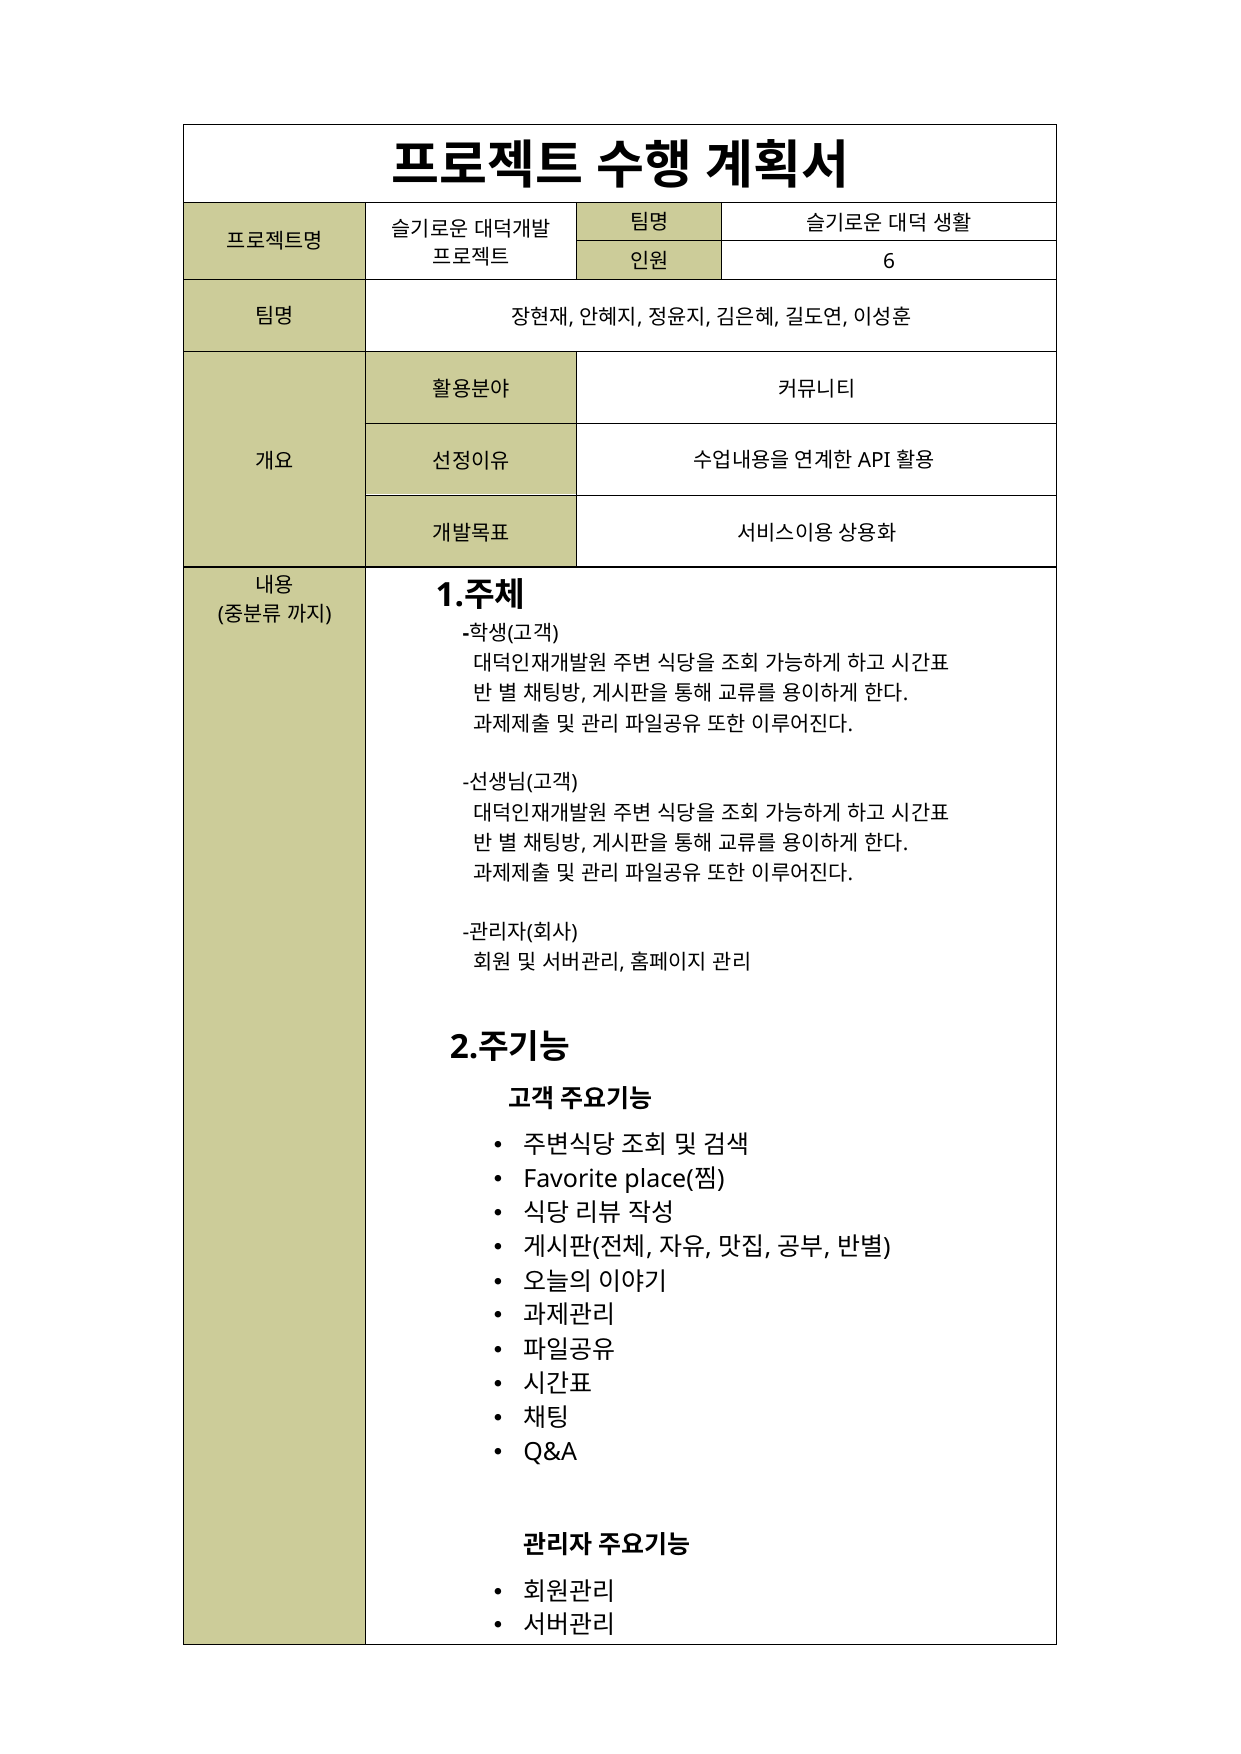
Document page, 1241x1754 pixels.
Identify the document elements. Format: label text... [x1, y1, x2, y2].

table_cell 슬기로운 대덕개발 프로젝트 [366, 203, 576, 279]
table_cell 6 [722, 241, 1056, 279]
table_cell 1.주체 -학생(고객) 대덕인재개발원 주변 식당을 조회 가능하게 하고 시간표 반 별 채팅방, 게시판을 통해 교류를 용이하게 한다. 과제제출 및 관리 파일공유 또한 이루어진다. -선생님(고객) 대덕인재개발원 주변 식당을 조회 가능하게 하고 시간표 반 별 채팅방, 게시판을 통해 교류를 용이하게 한다. 과제제출 및 관리 파일공유 또한 이루어진다. -관리자(회사) 회원 및 서버관리, 홈페이지 관리 2.주기능 고객 주요기능 주변식당 조회 및 검색 Favorite place(찜) 식당 리뷰 작성 게시판(전체, 자유, 맛집, 공부, 반별) 오늘의 이야기 과제관리 파일공유 시간표 채팅 Q&A 관리자 주요기능 회원관리 서버관리 홈페이지 관리 3.세부기능 1)통합 기능 회원 가입 회원가입시 학생, 선생님을 선택 ID, PASSWORD, 이름, 닉네임, 주소, 전화번호, 이메일, 생년월일, 반 호실, 등록일을 입력 첨부파일로 인증수단을 제공받아 대덕인재 개발원 구성원임을 확인 캡챠 API를 활용하여 매크로 생성을 방지 관리자 로그인 정보는 회사에서 자체적으로 관리 아이디, 닉네임 중복검사 로그인 아이디, 비밀번호 입력하여 로그인 5회 이상 로그인 실패시 캡챠를 같이 받아서 로그인 ID찾기는 이름, 전화번호를 입력받아서 제공 PASS찾기는 아이디, 이름, 전화번호, 이메일을 입력받아서 등록된 이메일이 맞을시 이메일로 임시 비밀번호를 제공( 다를시 응답없고 이메일로 비밀번호도 제공하지 않음) 회원정보 수정 비밀번호를 입력받아 수정 가능 비밀번호 변경시에는 기존 이메일로 변경 메일을 보낸후 변경 변경 가능 : PASSWORD, 이름, 닉네임, 주소, 전화번호, 이메일, 생년월일, 반 호실, 등록일 2) 고객 2-1) 식당 주변 식당 리스트 조회 카테고리별로 분류해서 사용자에게 보여줌(중분류) 사용자가 중분류 선택시, 해당되는 리스트 출력(소분류로 필터링) [ 리스트 정렬 기준 : 찜많은순, 최신순, 거리순 ] 화면 데이터 : 가게명, 전화번호, 사진, 별점, 찜, 리뷰수 주변 식당 검색 검색 데이터 : 가게명 Favorite place(찜) 선호하는 식당 찜 기능 [ 마이페이지 > 마이찜 ]에서 확인 및 공유 가능 특정 식당 정보 조회 화면 데이터 : 가게명, 전화번호, 사진, 리뷰(별점, 텍스트), 링크(네이버 등) <리뷰 작성하기>버튼 누르면, 리뷰 작성 가능 식당 리뷰 리뷰 데이터 : 별점(필수), 텍스트, 사진 [ 마이페이지 > 마이리뷰 ]에서 확인 및 삭제 가능 2-2) 게시판 전체 게시판 통합게시판(자유, 공부자료) 검색 기능 자유 게시판 희망하는 주제로 글 작성 가능 본인 글 수정, 삭제 가능 [ 마이페이지 > 마이글 ]에서 또한 확인, 수정, 삭제 가능 댓글 및 대댓글 기능 [ 마이페이지 > 마이댓글 ]에서 또한 확인, 수정, 삭제 가능 맛집공유 게시판 회원이 찜한 식당 리스트 중 희만하는 식당만 선택해서 공유 공유 맛집 리스트에 좋아요 가능 [ 리스트 정렬기준 : 좋아요순 ] [ 마이페이지 > 나의 맛집 공유 리스트 ]에서 공개 여부 설정 가능 공부 게시판 모든 회원 작성 가능 공부에 도움이 되는 글을 공유 및 작성하는 게시판 오늘의 이야기 데이터 : 이미지(필수), 텍스트 초기화 기준 : 24시간 (업로드 시간 기준) [ 마이페이지 > 나의 스토리 ]에서 삭제 가능 2-3) 반 호수별 반별 게시판 해당 호수 학생들만 접속 가능 선생님 : 공지사항(학생 불가) 작성 가능 → 상단 노출 과제관리 반 호수별 과목 담당 선생님 : 과제글 작성, 제출 여부 확인 가능 학생 : 과제 확인 및 제출 가능 파일공유 회원들에게 도움이 되는 자료 공유 파일 노출되는 형식으로 제공 시간표 호수별 시간표 확인 가능 캘린더 형식으로 제공(수업 처음-끝) 채팅 반 호수별 toggle 형식으로 채팅방에 접속 Q&A 홈페이지에 대한 건의사항이나 질문이 있을경우 등록 3) 관리자 커뮤니티 관리 부적절한 내용의 게시물을 블라인드, 삭제 처리 Q&A를 통해 회원들의 요구사항 해결 필요에 따른 홈페이지 유지보수 회원 관리 회원 등급, 분류 확인 및 관리 회원가입 구성원 판별 및 승인 [366, 568, 1056, 1644]
table_cell 선정이유 [366, 424, 576, 494]
table_cell 활용분야 [366, 352, 576, 423]
table_cell 개요 [184, 352, 365, 566]
table_cell 내용 (중분류 까지) [184, 568, 365, 1644]
table_cell 서비스이용 상용화 [577, 496, 1056, 566]
table_cell 커뮤니티 [577, 352, 1056, 423]
table_cell 인원 [577, 241, 721, 279]
table_cell 팀명 [184, 280, 365, 351]
table_cell 팀명 [577, 203, 721, 240]
table_cell 장현재, 안혜지, 정윤지, 김은혜, 길도연, 이성훈 [366, 280, 1056, 351]
table_cell 수업내용을 연계한 API 활용 [577, 424, 1056, 494]
table_cell 개발목표 [366, 496, 576, 566]
table_cell 슬기로운 대덕 생활 [722, 203, 1056, 240]
table_header 프로젝트 수행 계획서 [184, 125, 1056, 202]
table_cell 프로젝트명 [184, 203, 365, 279]
